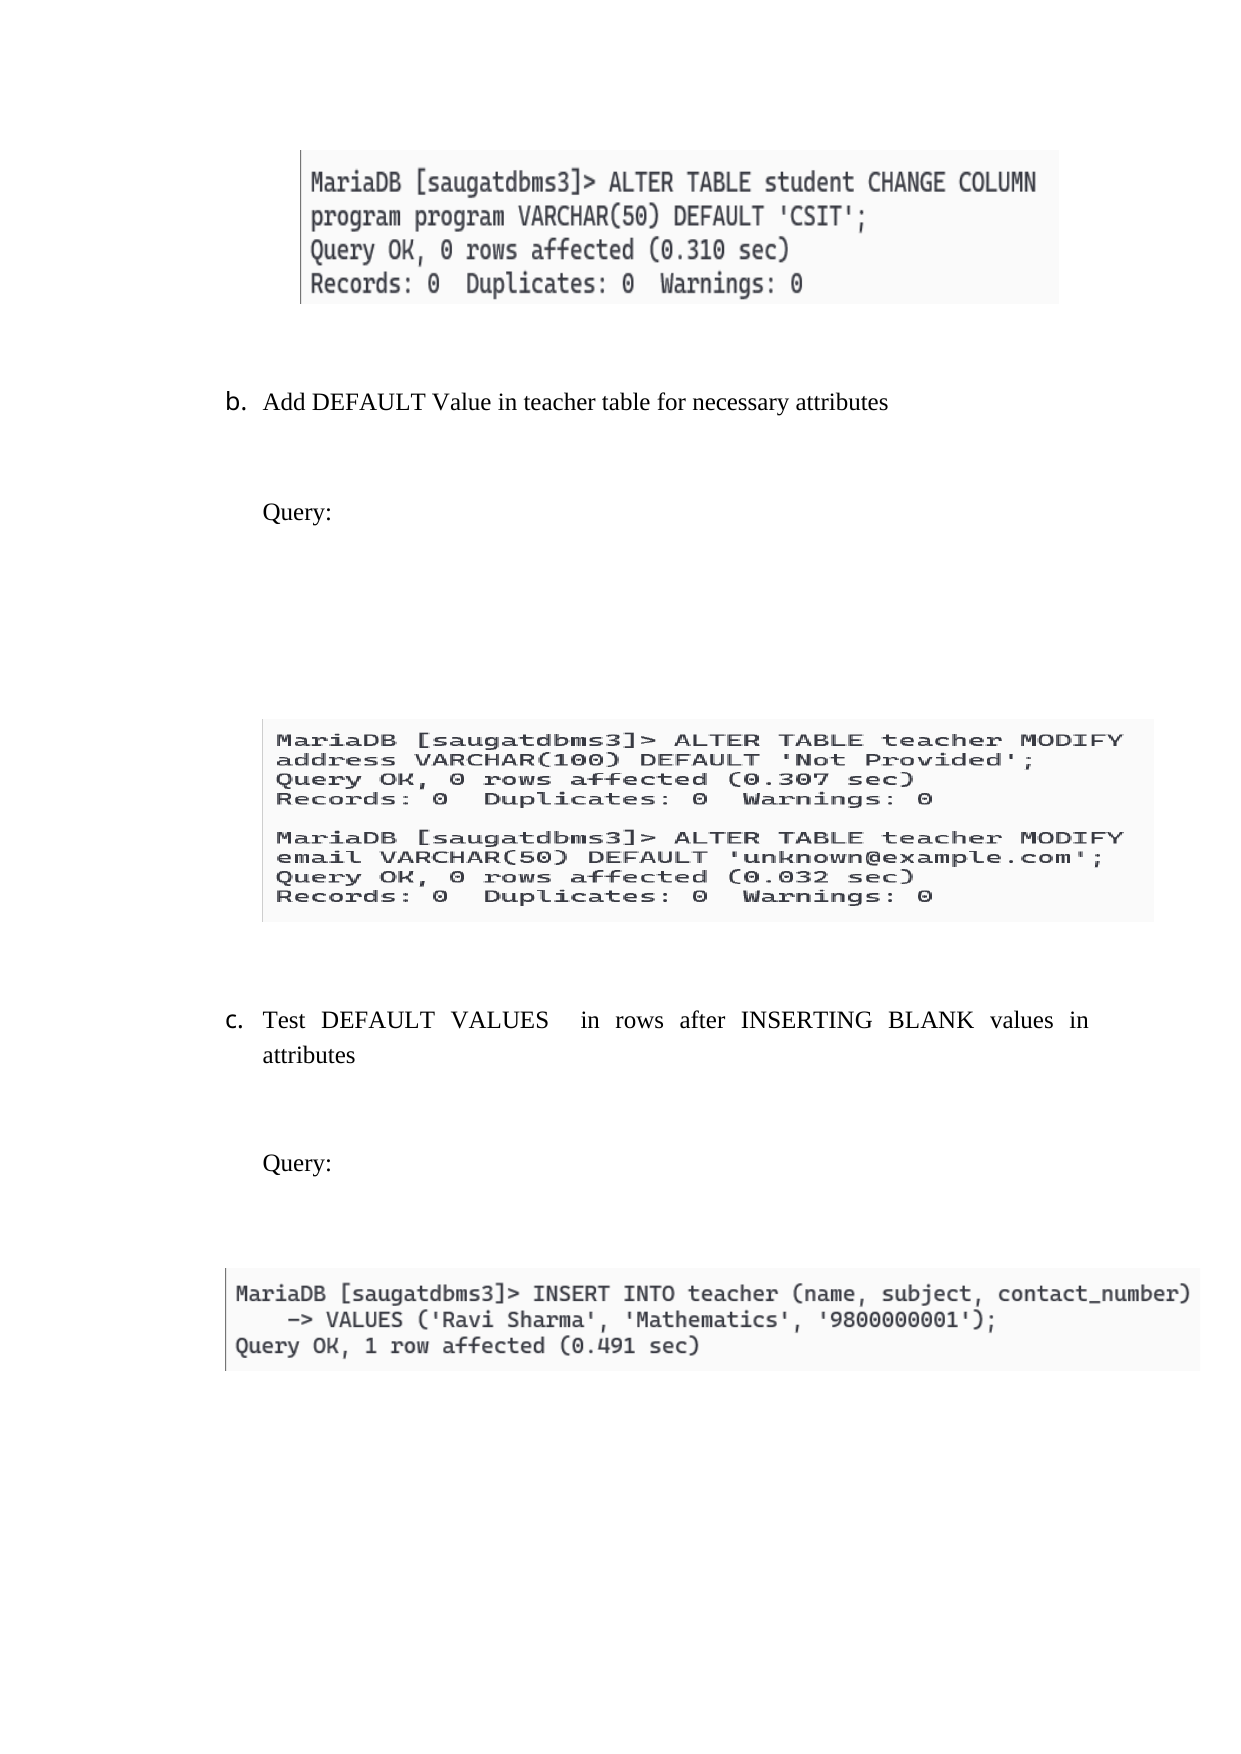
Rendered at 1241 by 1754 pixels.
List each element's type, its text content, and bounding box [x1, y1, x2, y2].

list Test DEFAULT VALUES in rows after INSERTING BLANK values in attributes [225, 1002, 1090, 1069]
list Query: [262, 1148, 1090, 1177]
list Query: [262, 497, 1090, 526]
list Add DEFAULT Value in teacher table for necessary attributes [225, 383, 1090, 417]
